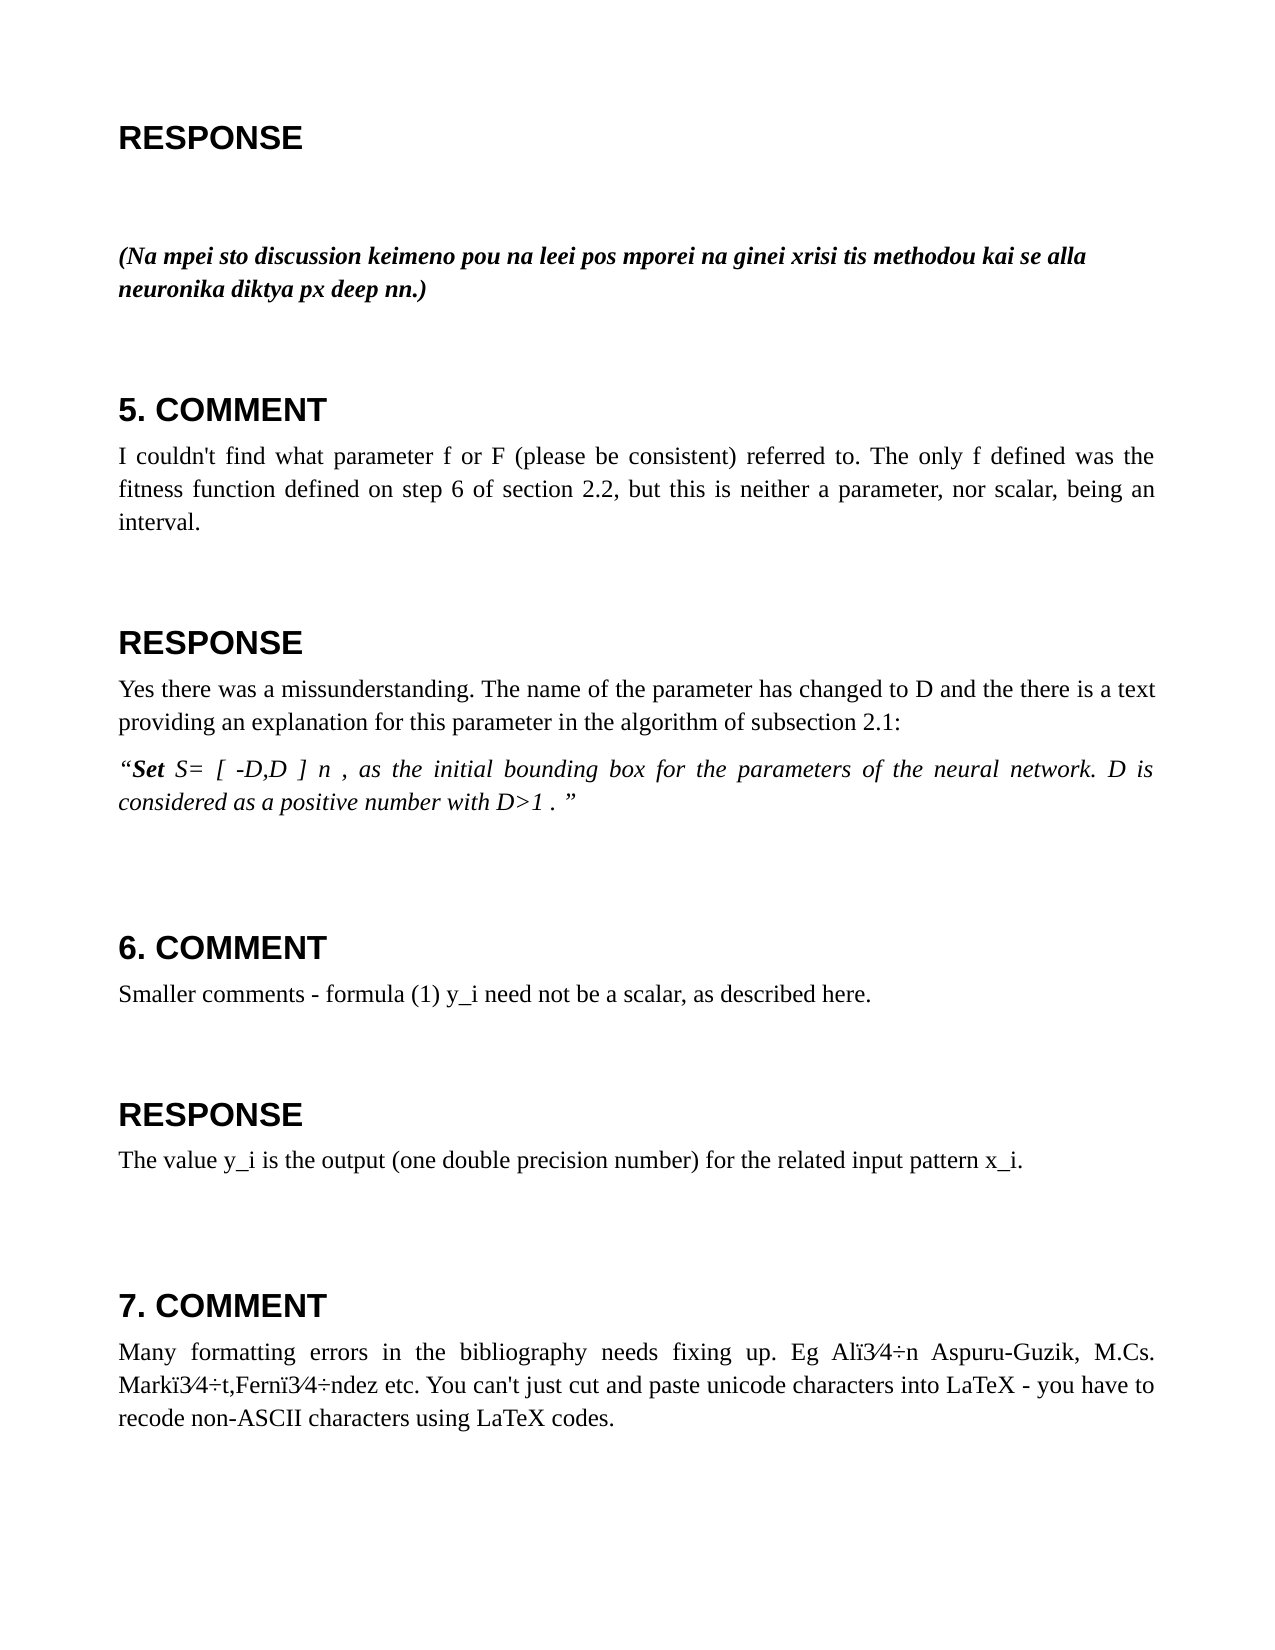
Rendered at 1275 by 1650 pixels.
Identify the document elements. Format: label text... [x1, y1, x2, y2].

subtitle 5. COMMENT [118, 390, 1157, 428]
text Smaller comments - formula (1) y_i need not be a scalar, as described here. [118, 979, 1157, 1007]
text Many formatting errors in the bibliography needs fixing up. Eg Alï3⁄4÷n Aspuru-Guzik, M.Cs. Markï3⁄4÷t,Fernï3⁄4÷ndez etc. You can't just cut and paste unicode characters into LaTeX - you have to recode non-ASCII characters using LaTeX codes. [118, 1337, 1157, 1432]
text (Na mpei sto discussion keimeno pou na leei pos mporei na ginei xrisi tis methodou kai se alla neuronika diktya px deep nn.) [118, 241, 1157, 303]
subtitle RESPONSE [118, 1095, 1157, 1133]
subtitle RESPONSE [118, 623, 1157, 661]
text The value y_i is the output (one double precision number) for the related input pattern x_i. [118, 1146, 1157, 1174]
subtitle RESPONSE [118, 118, 1157, 157]
text I couldn't find what parameter f or F (please be consistent) referred to. The only f defined was the fitness function defined on step 6 of section 2.2, but this is neither a parameter, nor scalar, being an interval. [118, 441, 1157, 536]
text “Set S= [ -D,D ] n , as the initial bounding box for the parameters of the neural network. D is considered as a positive number with D>1 . ” [118, 754, 1157, 816]
subtitle 6. COMMENT [118, 928, 1157, 966]
subtitle 7. COMMENT [118, 1286, 1157, 1324]
text Yes there was a missunderstanding. The name of the parameter has changed to D and the there is a text providing an explanation for this parameter in the algorithm of subsection 2.1: [118, 674, 1157, 736]
